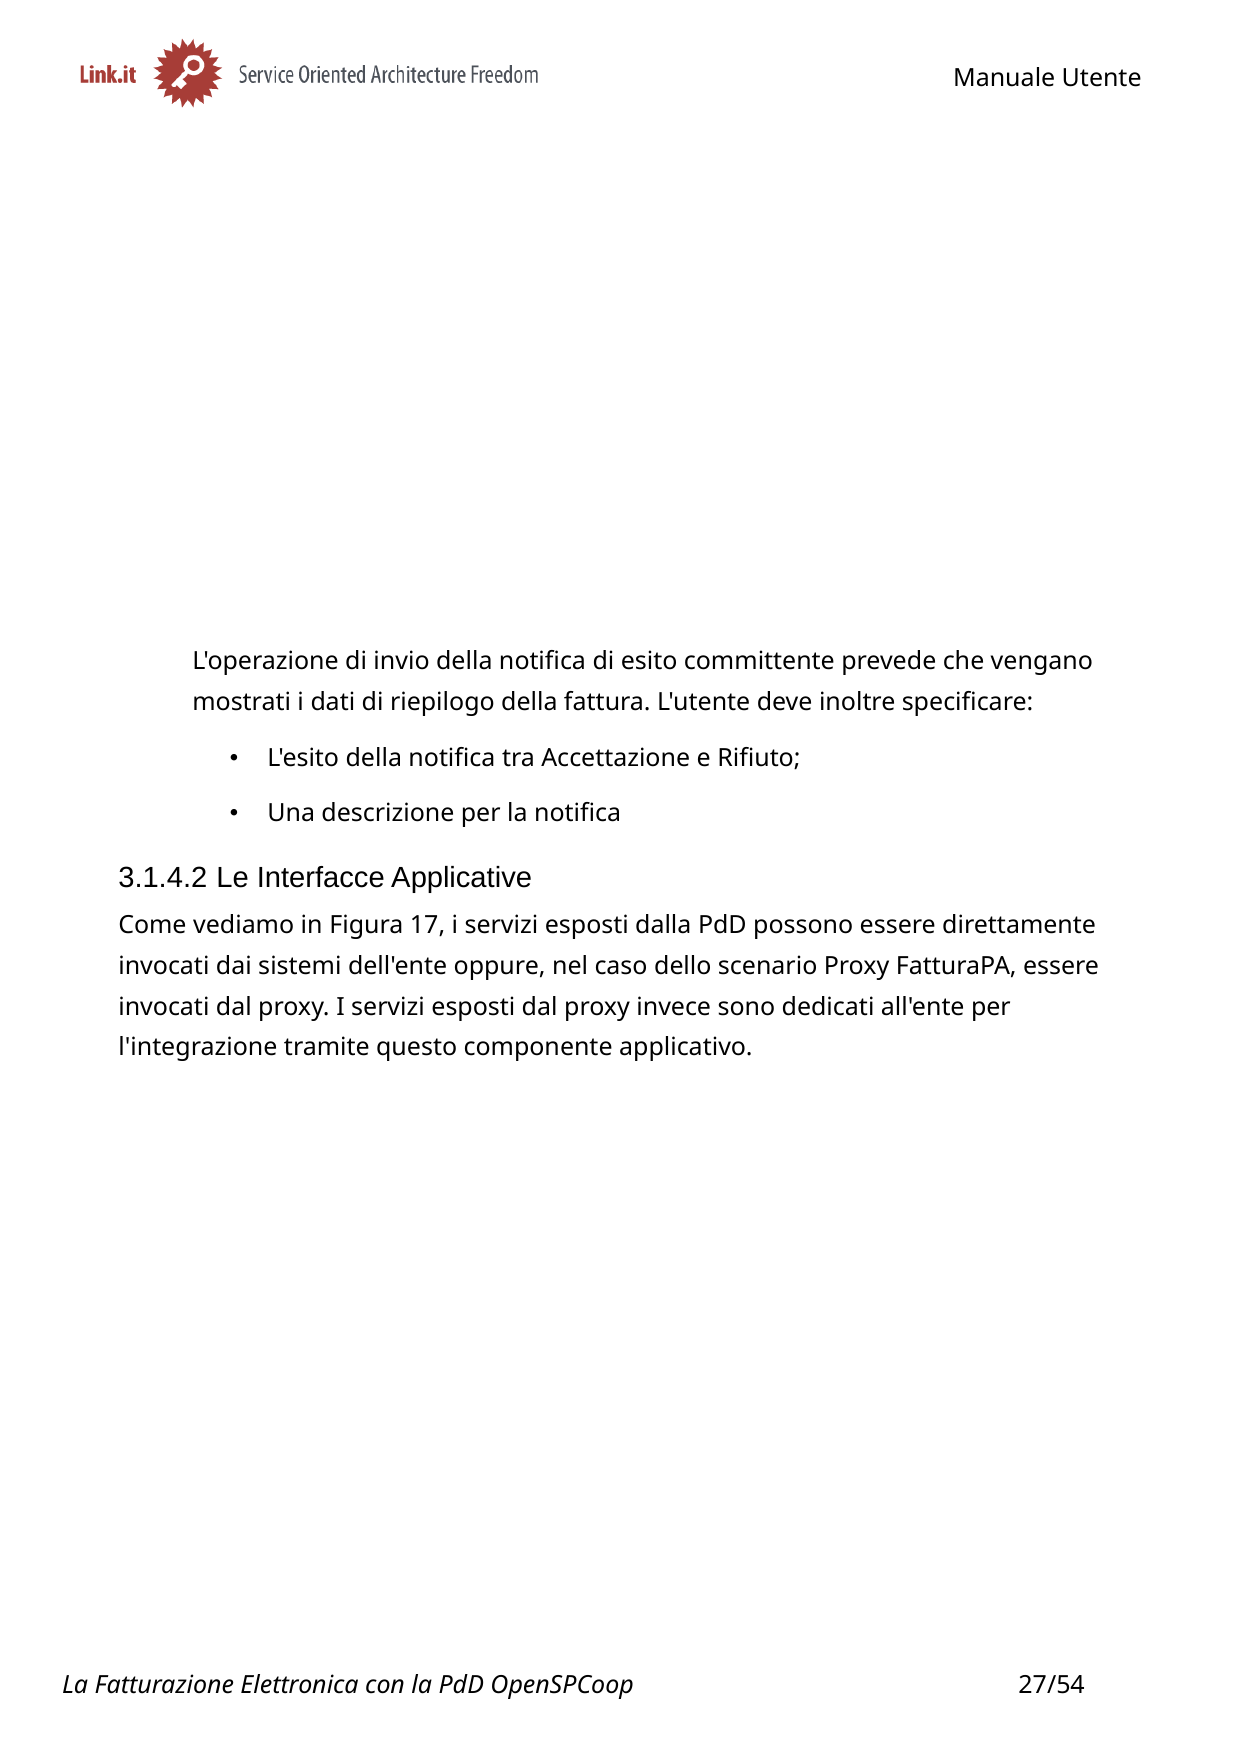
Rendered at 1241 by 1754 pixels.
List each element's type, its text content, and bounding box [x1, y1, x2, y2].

subtitle Le Interfacce Applicative [118, 861, 1122, 894]
text L'operazione di invio della notifica di esito committente prevede che vengano mostrati i dati di riepilogo della fattura. L'utente deve inoltre specificare: [192, 643, 1122, 718]
picture [1, 33, 602, 113]
list Una descrizione per la notifica [229, 795, 1122, 829]
text Come vediamo in Figura 17, i servizi esposti dalla PdD possono essere direttamente invocati dai sistemi dell'ente oppure, nel caso dello scenario Proxy FatturaPA, essere invocati dal proxy. I servizi esposti dal proxy invece sono dedicati all'ente per l'integrazione tramite questo componente applicativo. [118, 907, 1122, 1063]
list L'esito della notifica tra Accettazione e Rifiuto; [229, 739, 1122, 773]
